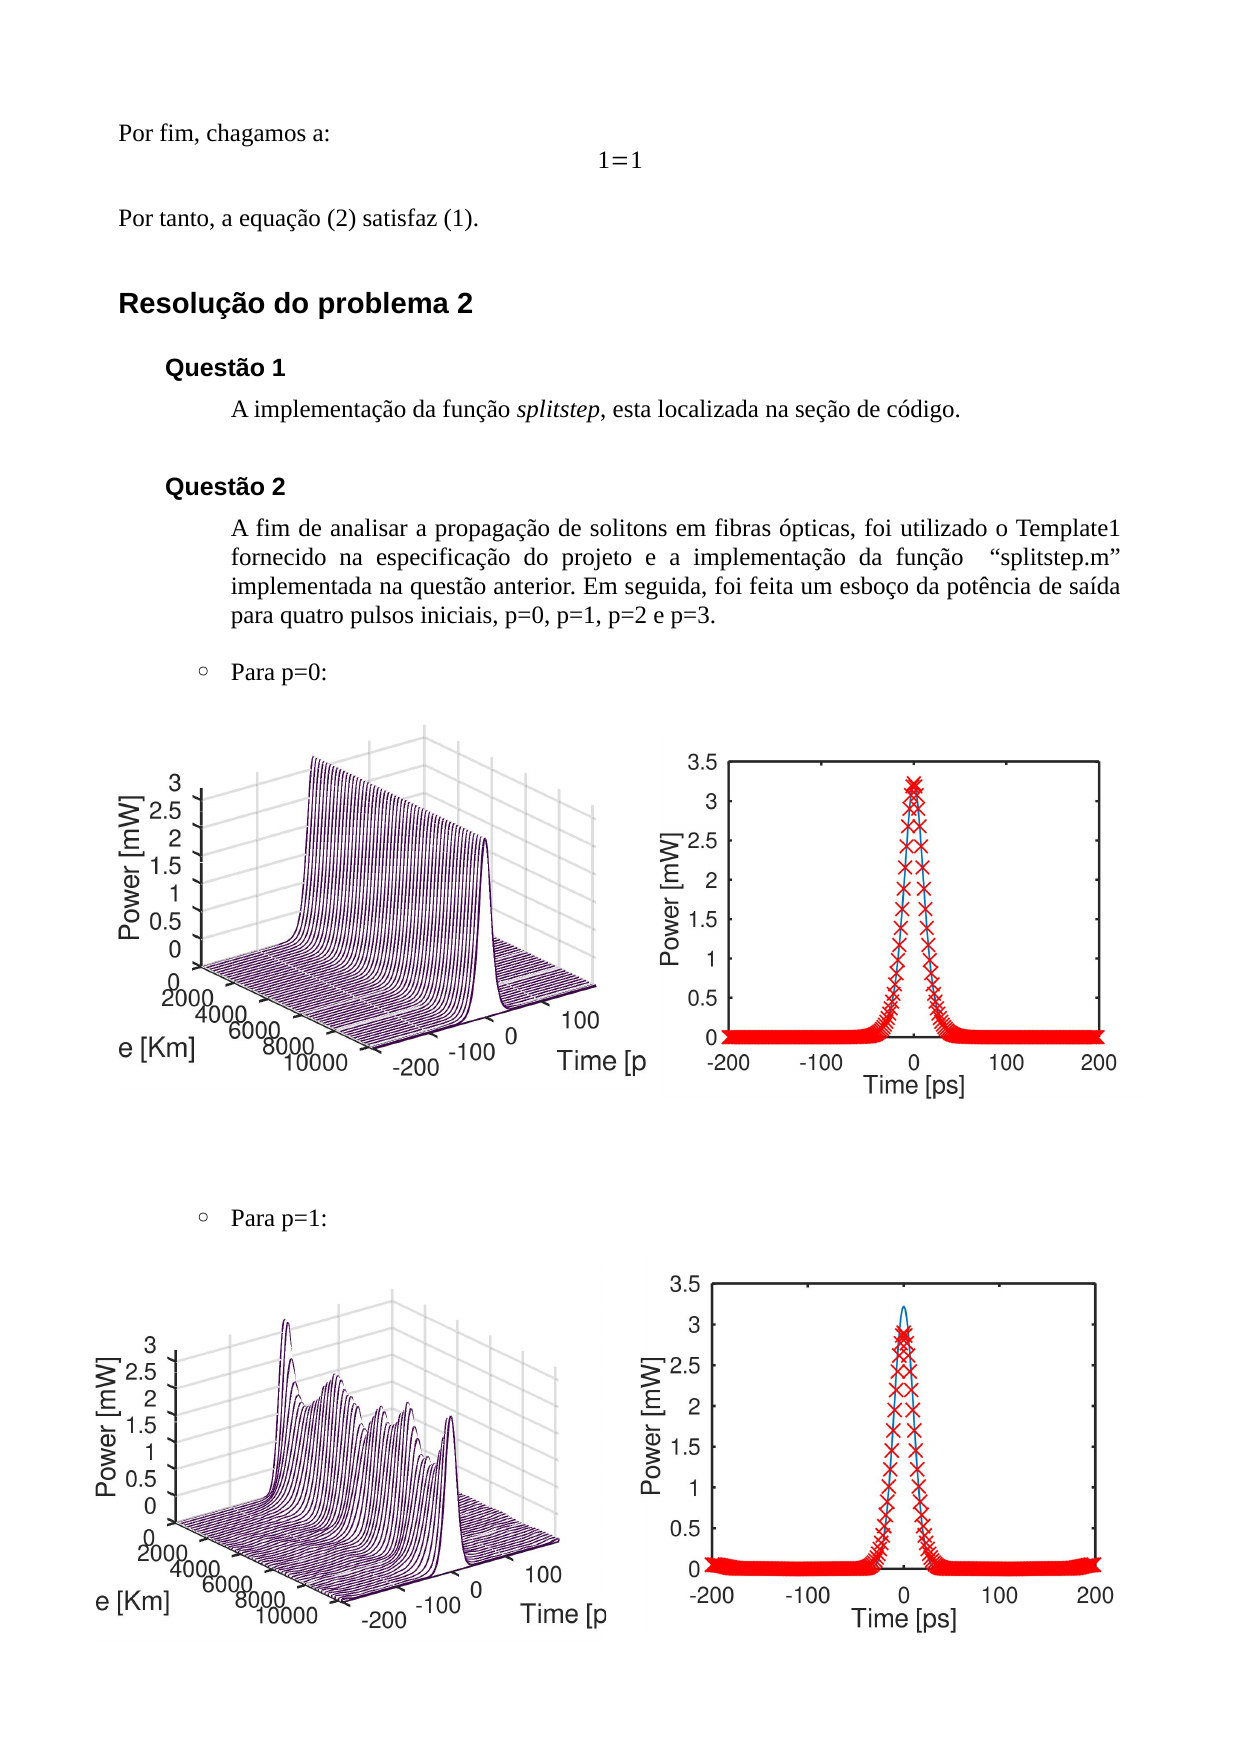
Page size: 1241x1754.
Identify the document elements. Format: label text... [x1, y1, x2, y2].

text Por fim, chagamos a: [118, 118, 1122, 147]
subtitle Questão 2 [118, 472, 1122, 501]
list Para p=0: [193, 657, 1122, 686]
picture [118, 696, 646, 1092]
subtitle Resolução do problema 2 [118, 286, 1122, 319]
text Por tanto, a equação (2) satisfaz (1). [118, 203, 1122, 232]
list Para p=1: [193, 1203, 1122, 1232]
picture [659, 735, 1145, 1099]
picture [95, 1261, 607, 1644]
subtitle Questão 1 [118, 353, 1122, 381]
picture [640, 1255, 1143, 1633]
list A fim de analisar a propagação de solitons em fibras ópticas, foi utilizado o Template1 fornecido na especificação do projeto e a implementação da função “splitstep.m” implementada na questão anterior. Em seguida, foi feita um esboço da potência de saída para quatro pulsos iniciais, p=0, p=1, p=2 e p=3. [193, 513, 1122, 628]
list A implementação da função splitstep, esta localizada na seção de código. [193, 394, 1122, 423]
